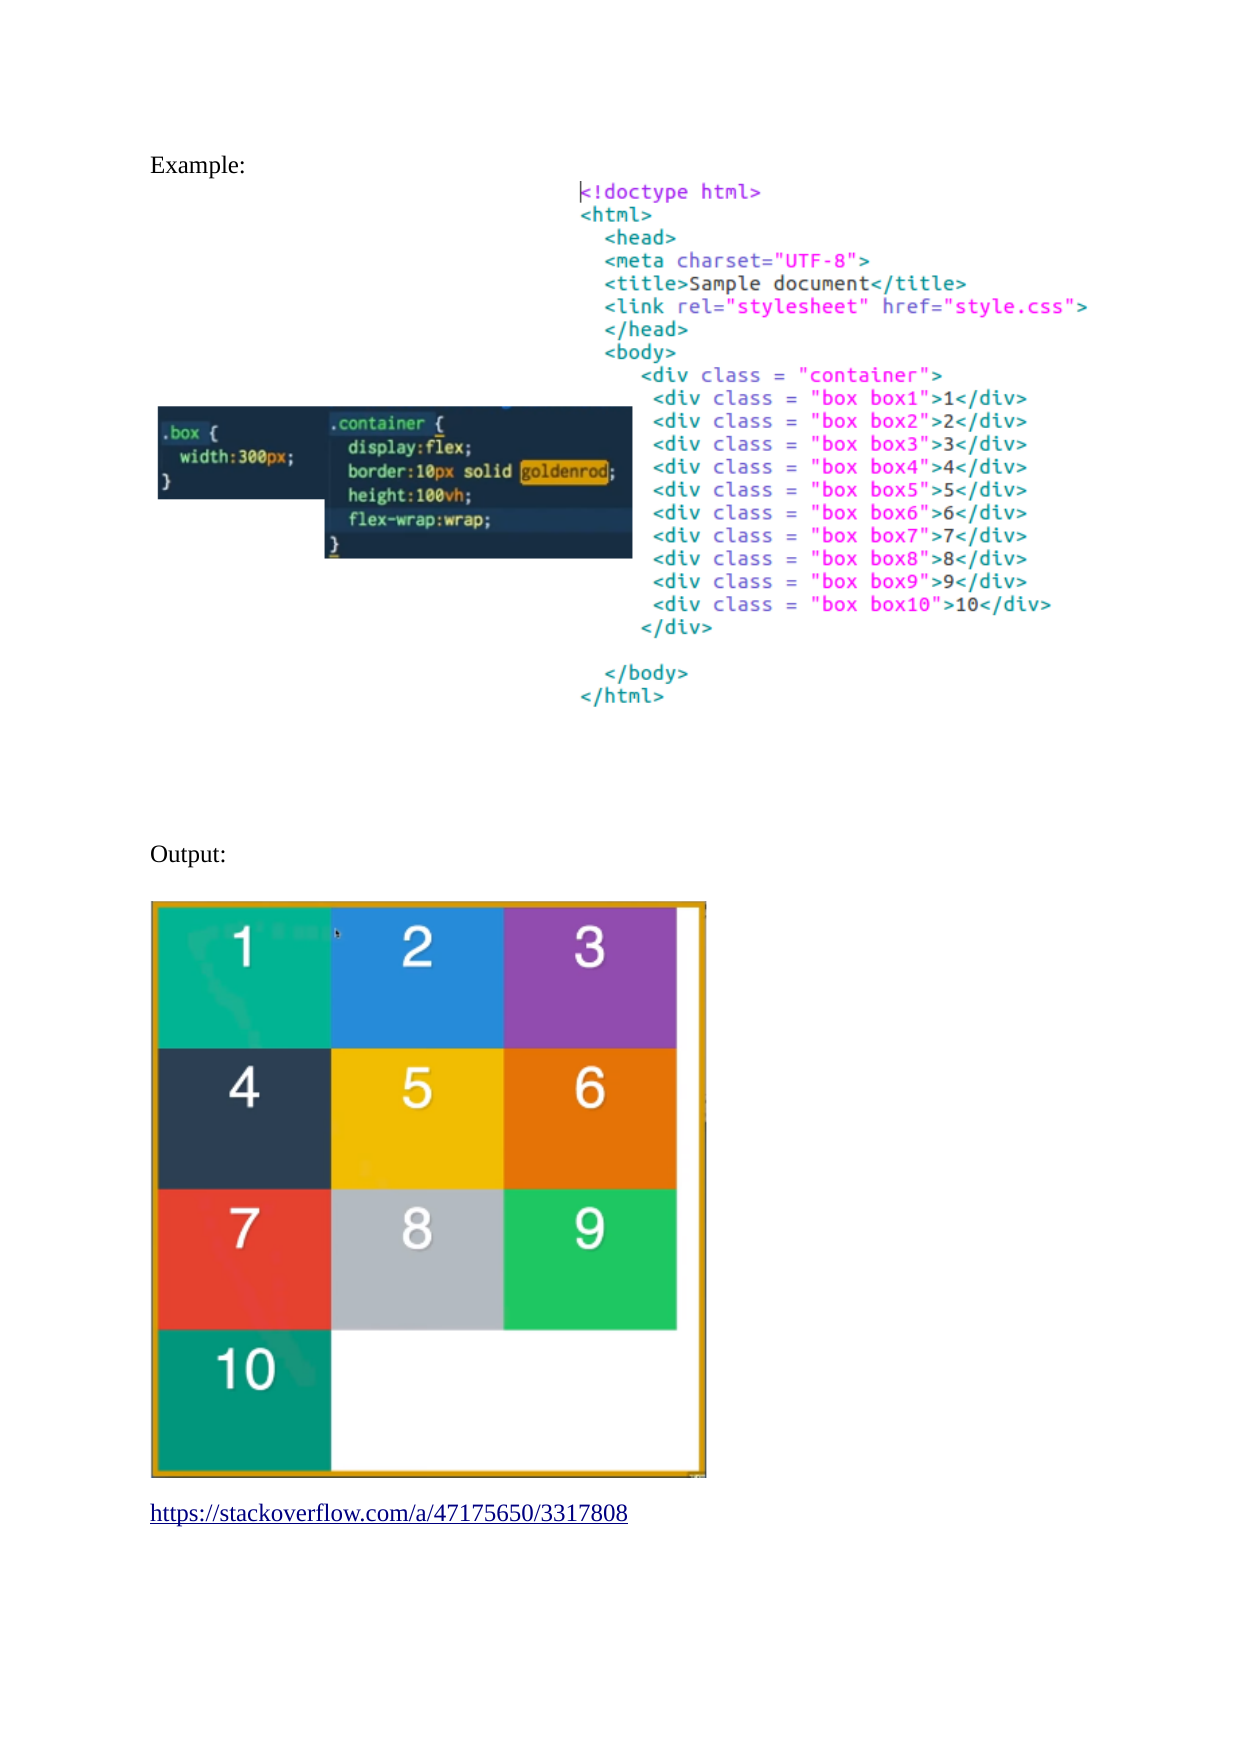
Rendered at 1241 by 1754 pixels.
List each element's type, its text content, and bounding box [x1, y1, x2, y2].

text https://stackoverflow.com/a/47175650/3317808 [150, 1498, 1090, 1527]
text Example: [150, 150, 1090, 179]
picture [150, 901, 707, 1478]
picture [150, 181, 1091, 711]
text Output: [150, 839, 1090, 868]
